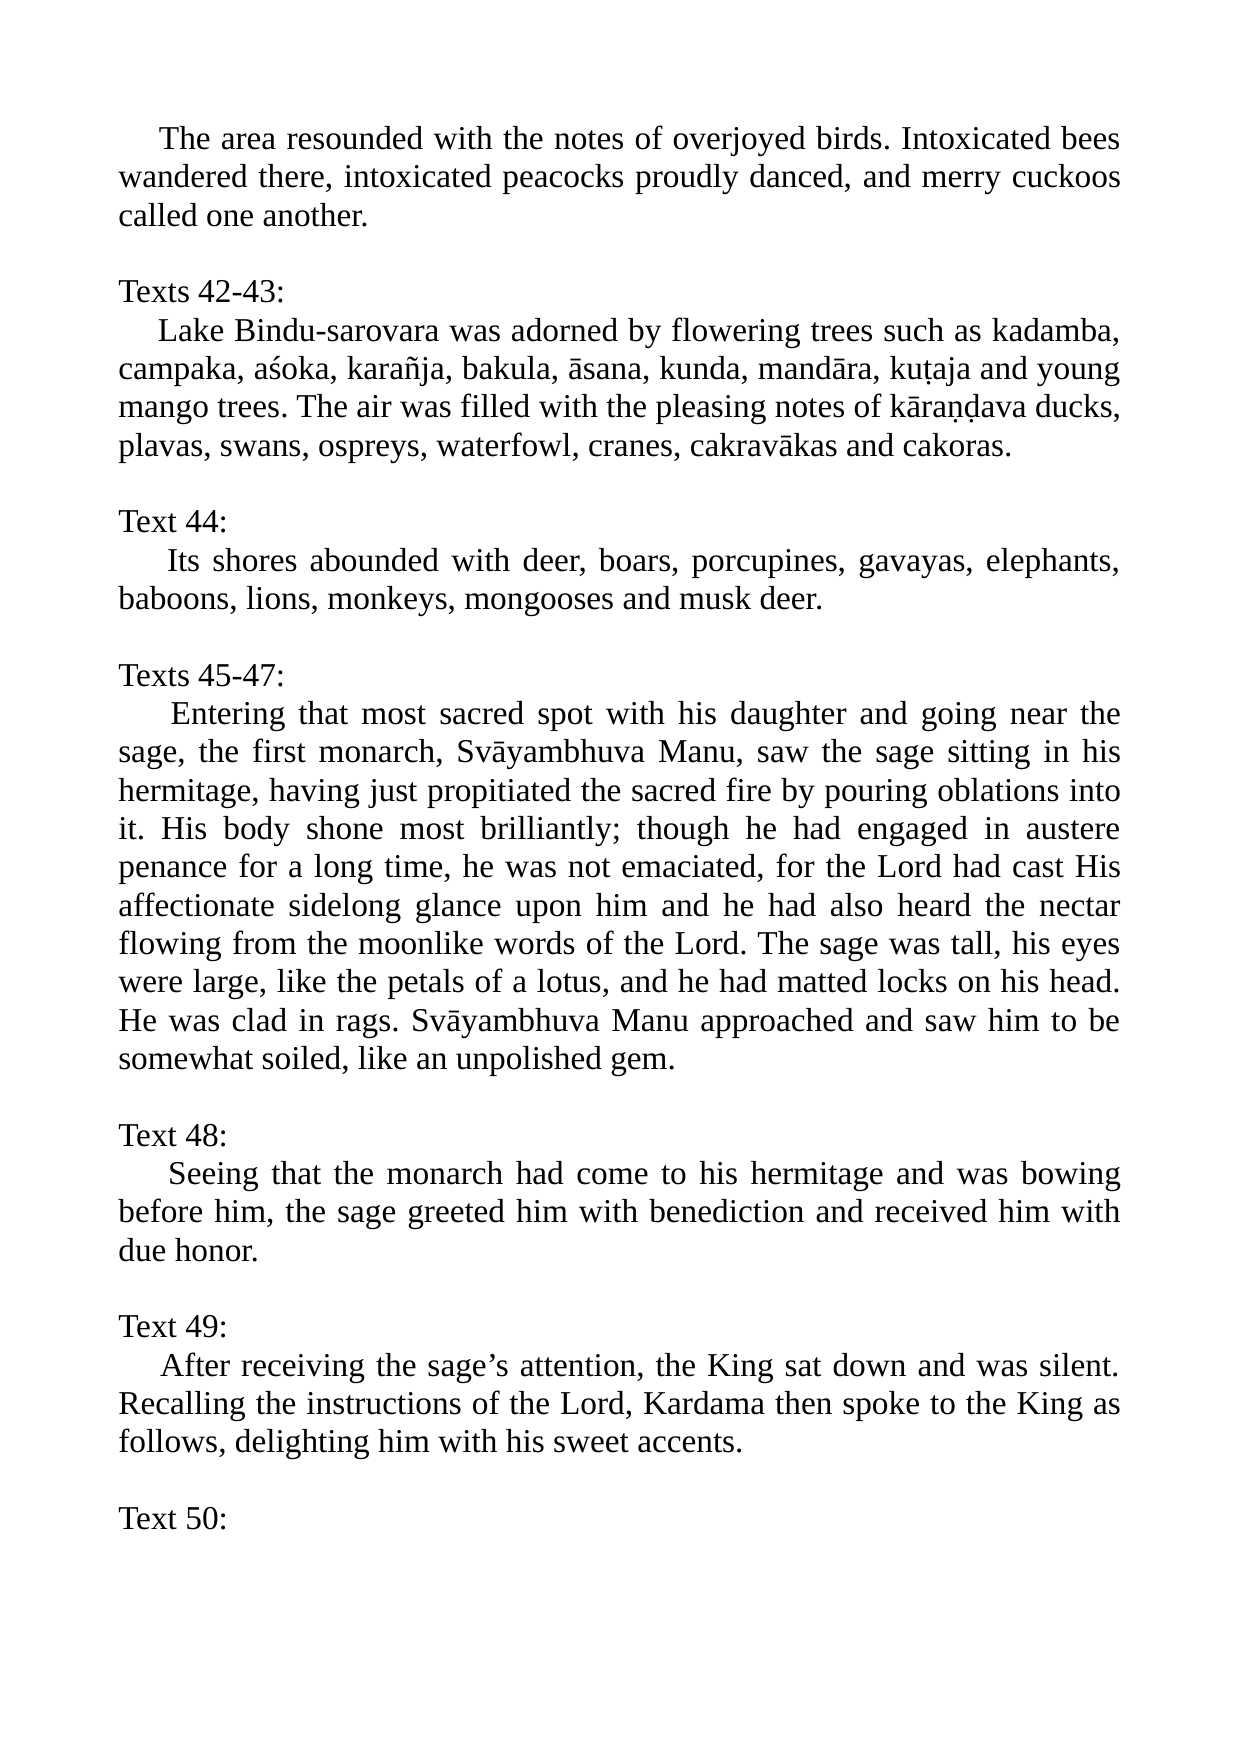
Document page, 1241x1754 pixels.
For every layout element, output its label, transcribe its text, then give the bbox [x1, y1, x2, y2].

text Its shores abounded with deer, boars, porcupines, gavayas, elephants, baboons, lions, monkeys, mongooses and musk deer. [118, 540, 1122, 616]
text After receiving the sage’s attention, the King sat down and was silent. Recalling the instructions of the Lord, Kardama then spoke to the King as follows, delighting him with his sweet accents. [118, 1345, 1122, 1460]
text Text 50: [118, 1498, 1122, 1536]
text Text 48: [118, 1115, 1122, 1153]
text Texts 45-47: [118, 655, 1122, 693]
text Entering that most sacred spot with his daughter and going near the sage, the first monarch, Svāyambhuva Manu, saw the sage sitting in his hermitage, having just propitiated the sacred fire by pouring oblations into it. His body shone most brilliantly; though he had engaged in austere penance for a long time, he was not emaciated, for the Lord had cast His affectionate sidelong glance upon him and he had also heard the nectar flowing from the moonlike words of the Lord. The sage was tall, his eyes were large, like the petals of a lotus, and he had matted locks on his head. He was clad in rags. Svāyambhuva Manu approached and saw him to be somewhat soiled, like an unpolished gem. [118, 693, 1122, 1076]
text Texts 42-43: [118, 271, 1122, 310]
text Text 49: [118, 1306, 1122, 1345]
text The area resounded with the notes of overjoyed birds. Intoxicated bees wandered there, intoxicated peacocks proudly danced, and merry cuckoos called one another. [118, 118, 1122, 233]
text Seeing that the monarch had come to his hermitage and was bowing before him, the sage greeted him with benediction and received him with due honor. [118, 1153, 1122, 1268]
text Text 44: [118, 501, 1122, 540]
text Lake Bindu-sarovara was adorned by flowering trees such as kadamba, campaka, aśoka, karañja, bakula, āsana, kunda, mandāra, kuṭaja and young mango trees. The air was filled with the pleasing notes of kāraṇḍava ducks, plavas, swans, ospreys, waterfowl, cranes, cakravākas and cakoras. [118, 310, 1122, 463]
